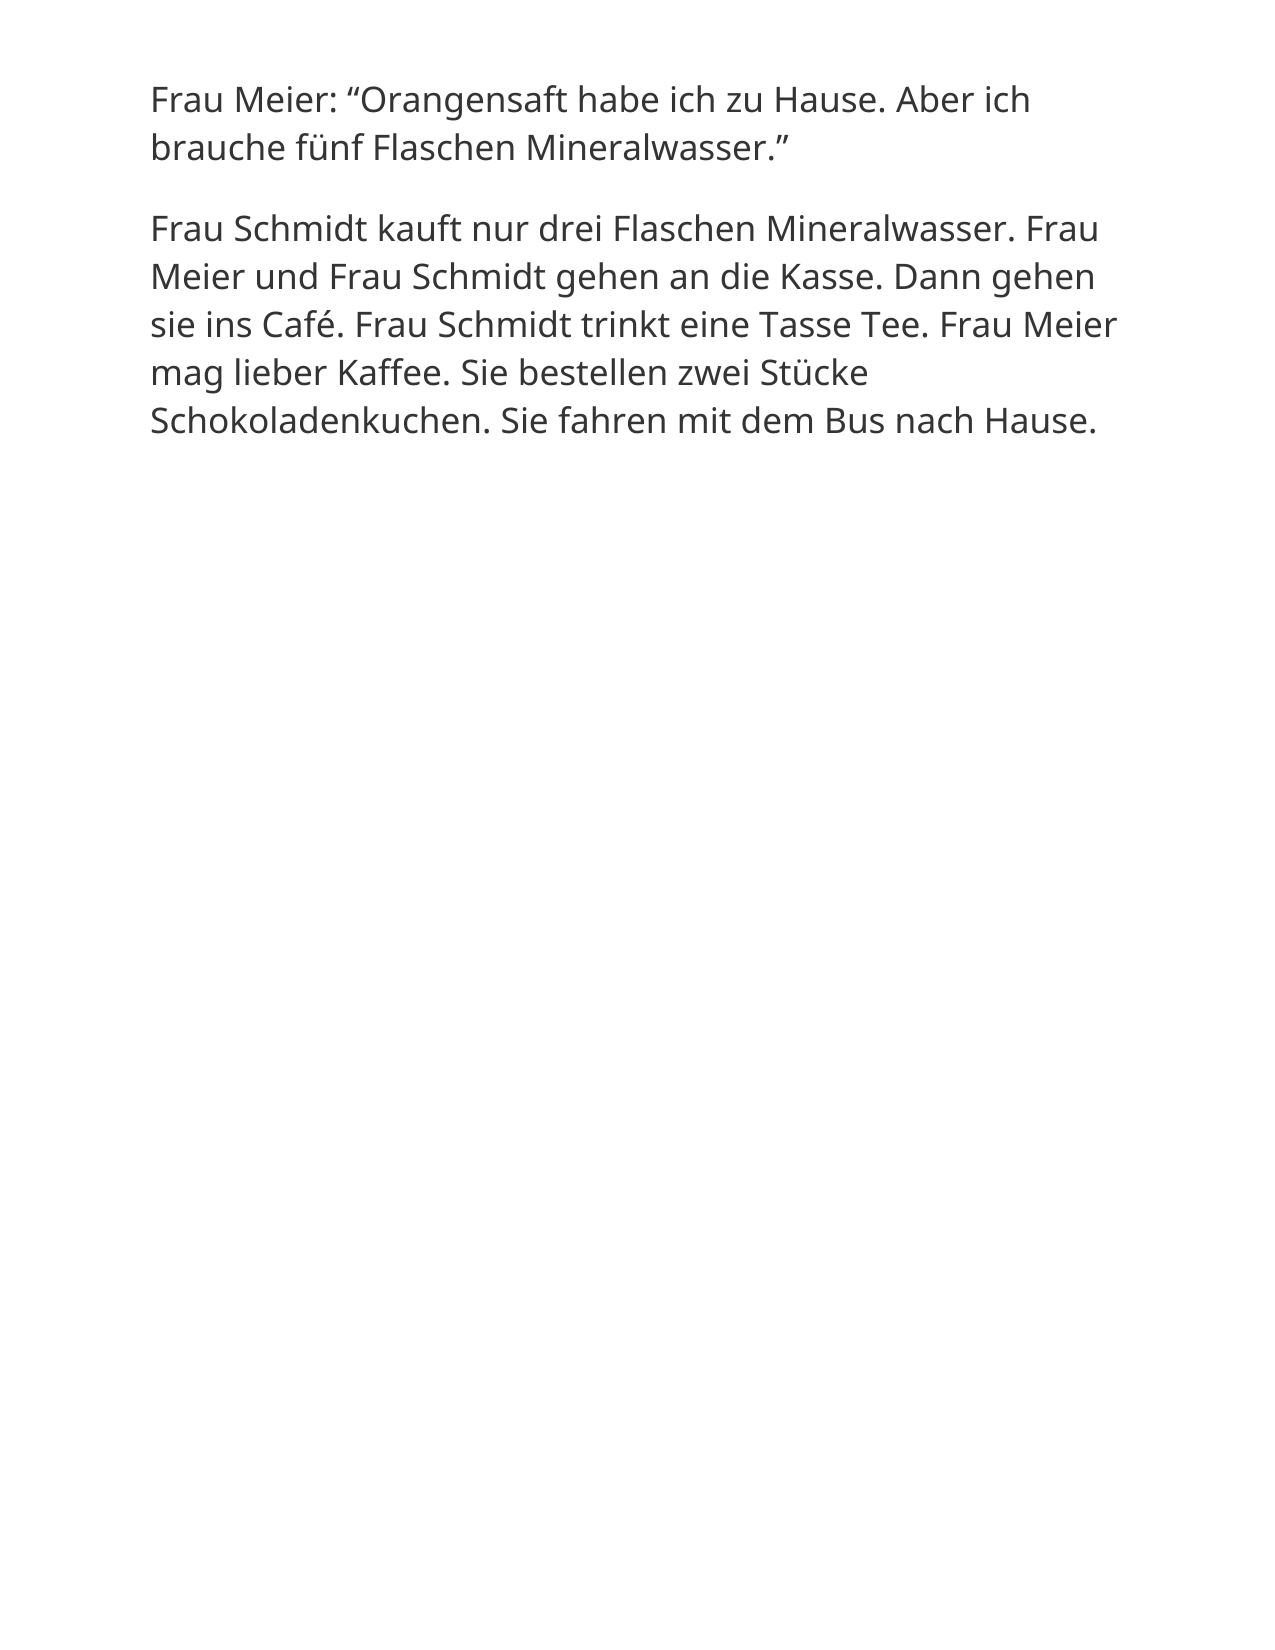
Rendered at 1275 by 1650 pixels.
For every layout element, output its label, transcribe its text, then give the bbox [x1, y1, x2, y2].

text Frau Meier: “Orangensaft habe ich zu Hause. Aber ich brauche fünf Flaschen Mineralwasser.” [150, 75, 1125, 171]
text Frau Schmidt kauft nur drei Flaschen Mineralwasser. Frau Meier und Frau Schmidt gehen an die Kasse. Dann gehen sie ins Café. Frau Schmidt trinkt eine Tasse Tee. Frau Meier mag lieber Kaffee. Sie bestellen zwei Stücke Schokoladenkuchen. Sie fahren mit dem Bus nach Hause. [150, 204, 1125, 444]
